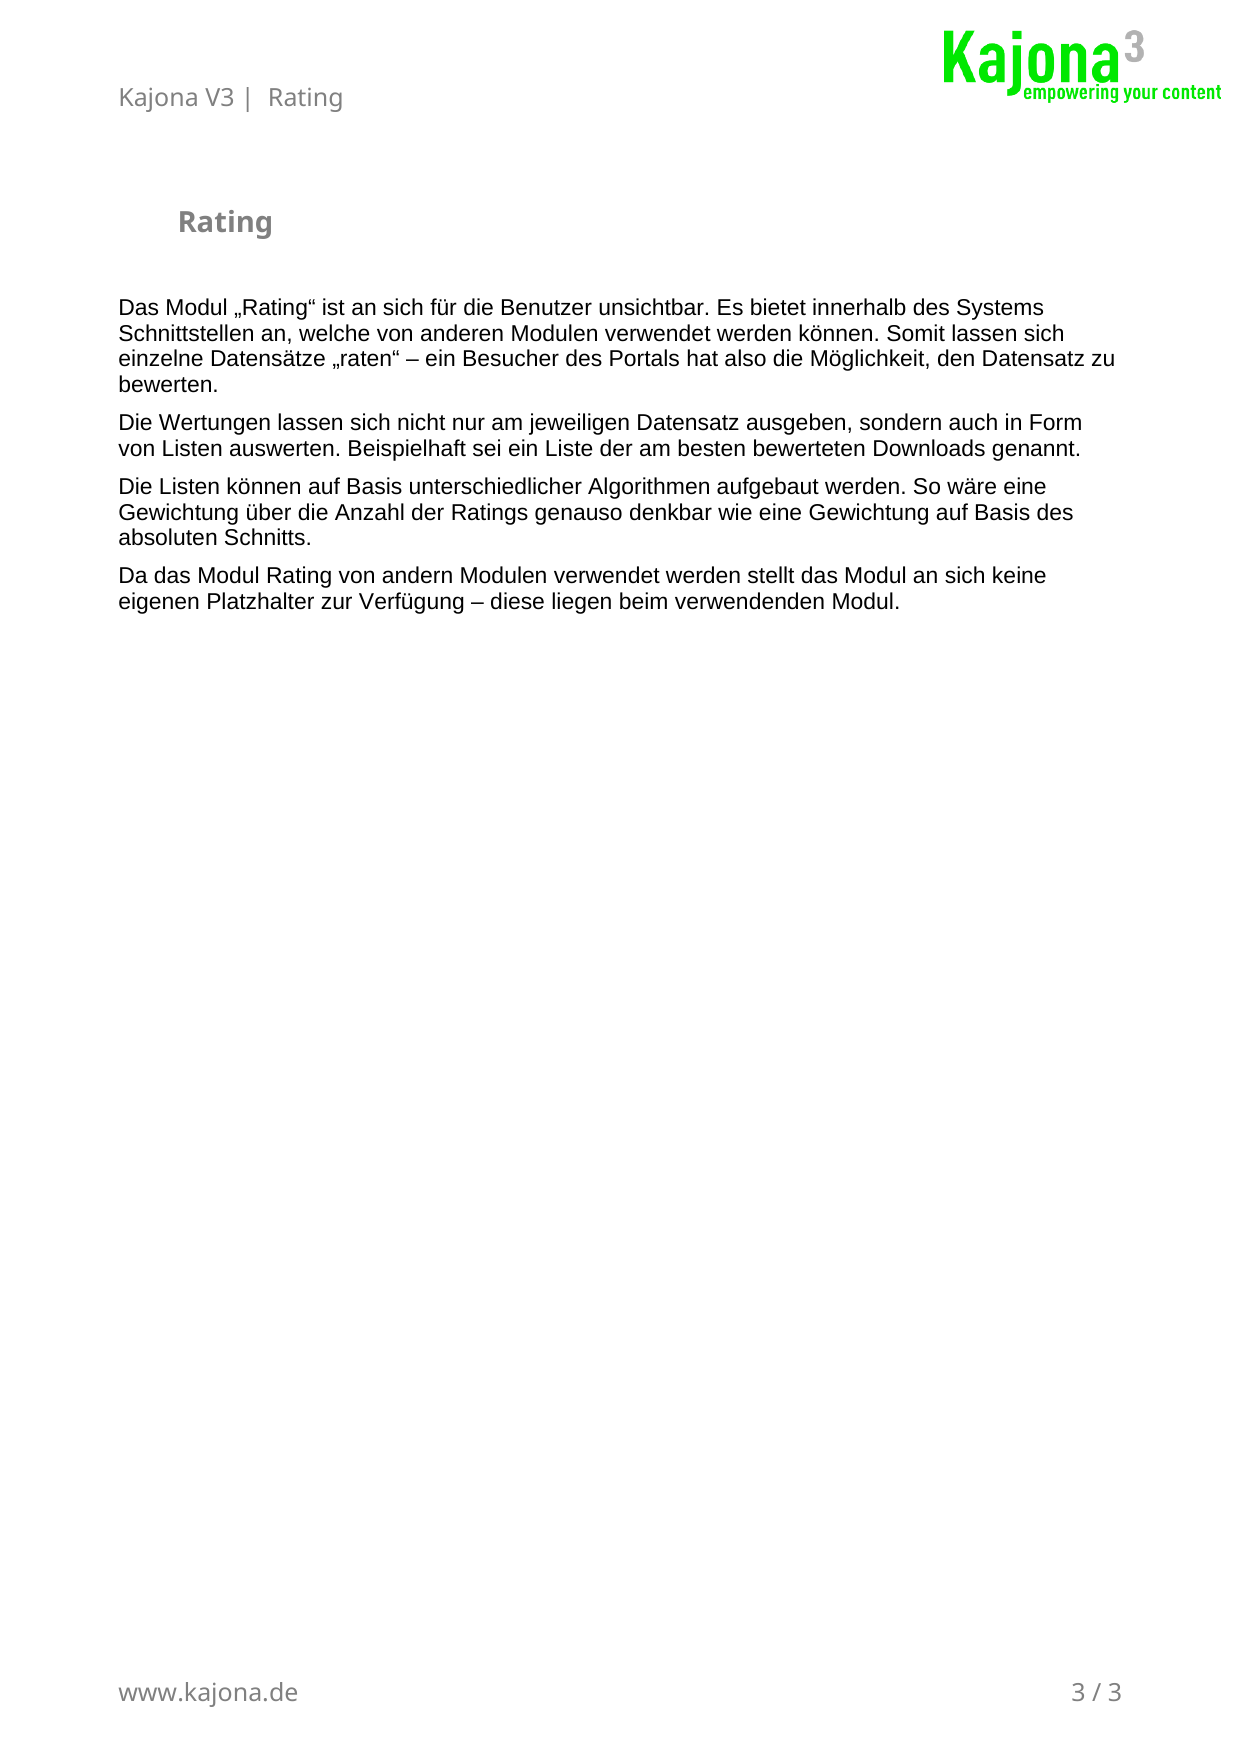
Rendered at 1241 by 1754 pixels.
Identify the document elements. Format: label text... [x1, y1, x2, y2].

text Die Wertungen lassen sich nicht nur am jeweiligen Datensatz ausgeben, sondern auch in Form von Listen auswerten. Beispielhaft sei ein Liste der am besten bewerteten Downloads genannt. [118, 410, 1122, 461]
subtitle Rating [118, 201, 1122, 241]
text Das Modul „Rating“ ist an sich für die Benutzer unsichtbar. Es bietet innerhalb des Systems Schnittstellen an, welche von anderen Modulen verwendet werden können. Somit lassen sich einzelne Datensätze „raten“ – ein Besucher des Portals hat also die Möglichkeit, den Datensatz zu bewerten. [118, 295, 1122, 397]
text Die Listen können auf Basis unterschiedlicher Algorithmen aufgebaut werden. So wäre eine Gewichtung über die Anzahl der Ratings genauso denkbar wie eine Gewichtung auf Basis des absoluten Schnitts. [118, 473, 1122, 550]
picture [944, 30, 1221, 103]
text Da das Modul Rating von andern Modulen verwendet werden stellt das Modul an sich keine eigenen Platzhalter zur Verfügung – diese liegen beim verwendenden Modul. [118, 563, 1122, 614]
